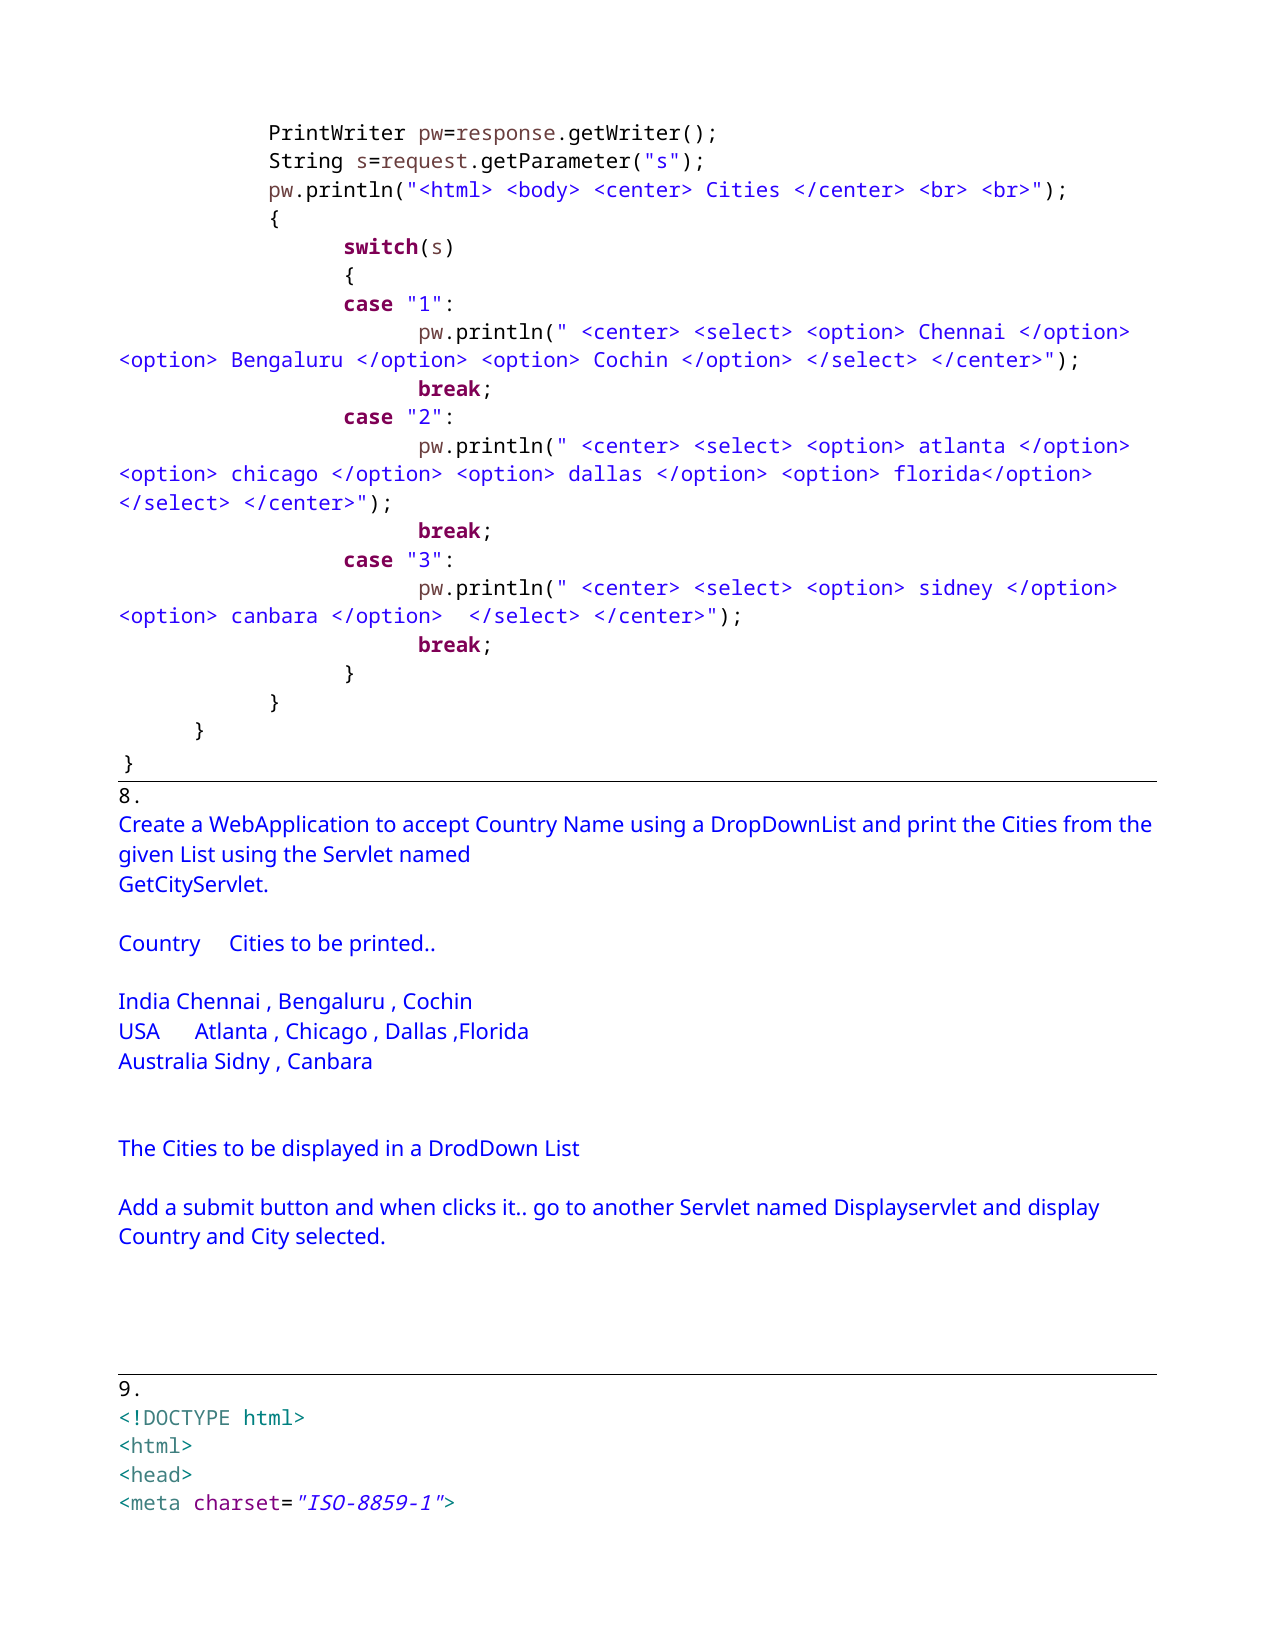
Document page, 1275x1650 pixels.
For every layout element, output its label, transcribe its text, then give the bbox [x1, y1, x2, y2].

text GetCityServlet. [118, 869, 1157, 899]
text switch(s) [118, 232, 1157, 260]
text { [118, 203, 1157, 232]
text { [118, 260, 1157, 289]
text USA Atlanta , Chicago , Dallas ,Florida [118, 1016, 1157, 1046]
text break; [118, 516, 1157, 545]
text case "1": [118, 289, 1157, 317]
text Create a WebApplication to accept Country Name using a DropDownList and print the Cities from the given List using the Servlet named [118, 809, 1157, 869]
text pw.println(" <center> <select> <option> sidney </option> <option> canbara </option> </select> </center>"); [118, 573, 1157, 630]
text Add a submit button and when clicks it.. go to another Servlet named Displayservlet and display Country and City selected. [118, 1192, 1157, 1251]
text PrintWriter pw=response.getWriter(); [118, 118, 1157, 147]
text Australia Sidny , Canbara [118, 1046, 1157, 1076]
text 9. [118, 1375, 1157, 1403]
text The Cities to be displayed in a DrodDown List [118, 1133, 1157, 1163]
text <!DOCTYPE html> [118, 1403, 1157, 1431]
text pw.println("<html> <body> <center> Cities </center> <br> <br>"); [118, 175, 1157, 203]
text } [118, 744, 1157, 781]
text <html> [118, 1431, 1157, 1460]
text India Chennai , Bengaluru , Cochin [118, 986, 1157, 1016]
text } [118, 658, 1157, 687]
text pw.println(" <center> <select> <option> Chennai </option> <option> Bengaluru </option> <option> Cochin </option> </select> </center>"); [118, 317, 1157, 374]
text Country Cities to be printed.. [118, 928, 1157, 957]
text break; [118, 630, 1157, 658]
text case "3": [118, 545, 1157, 573]
text 8. [118, 782, 1157, 809]
text pw.println(" <center> <select> <option> atlanta </option> <option> chicago </option> <option> dallas </option> <option> florida</option> </select> </center>"); [118, 431, 1157, 516]
text case "2": [118, 402, 1157, 431]
text } [118, 687, 1157, 715]
text String s=request.getParameter("s"); [118, 147, 1157, 175]
text <head> [118, 1460, 1157, 1488]
text <meta charset="ISO-8859-1"> [118, 1488, 1157, 1517]
text } [118, 715, 1157, 744]
text break; [118, 374, 1157, 402]
